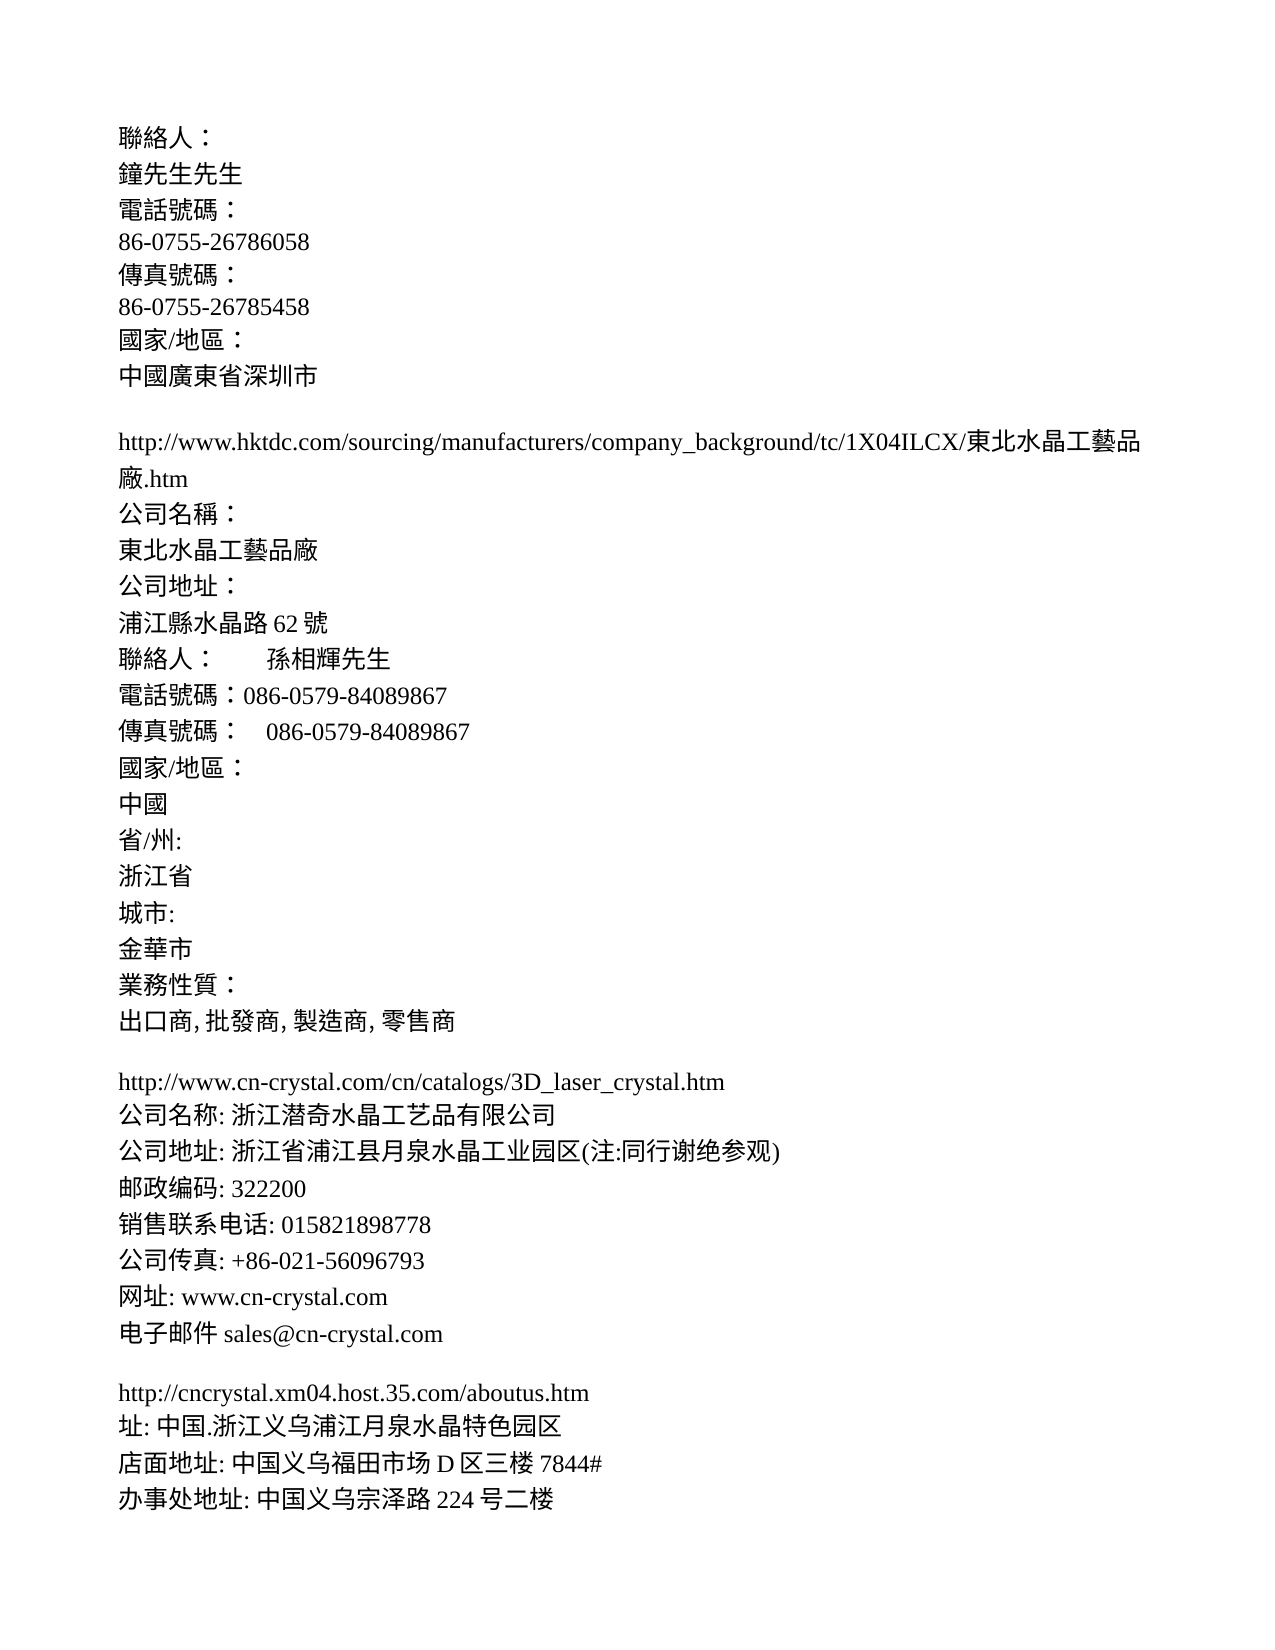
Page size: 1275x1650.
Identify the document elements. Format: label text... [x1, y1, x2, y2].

text 中國廣東省深圳市 [118, 357, 1157, 393]
text 電話號碼：086-0579-84089867 [118, 676, 1157, 712]
text 浦江縣水晶路62號 [118, 603, 1157, 639]
text 网址: www.cn-crystal.com [118, 1277, 1157, 1313]
text http://cncrystal.xm04.host.35.com/aboutus.htm [118, 1378, 1157, 1407]
text 公司名稱： [118, 494, 1157, 531]
text 中國 [118, 784, 1157, 821]
text 邮政编码: 322200 [118, 1168, 1157, 1204]
text 聯絡人： [118, 118, 1157, 154]
text 公司传真: +86-021-56096793 [118, 1241, 1157, 1277]
text 86-0755-26785458 [118, 292, 1157, 321]
text 鐘先生先生 [118, 154, 1157, 191]
text 店面地址: 中国义乌福田市场D区三楼7844# [118, 1443, 1157, 1479]
text 办事处地址: 中国义乌宗泽路224号二楼 [118, 1479, 1157, 1516]
text 省/州: [118, 821, 1157, 857]
text 公司地址： [118, 567, 1157, 603]
text 出口商‚ 批發商‚ 製造商‚ 零售商 [118, 1002, 1157, 1038]
text 公司地址: 浙江省浦江县月泉水晶工业园区(注:同行谢绝参观) [118, 1132, 1157, 1168]
text 傳真號碼： 086-0579-84089867 [118, 712, 1157, 748]
text 城市: [118, 893, 1157, 929]
text 電話號碼： [118, 191, 1157, 227]
text 销售联系电话: 015821898778 [118, 1204, 1157, 1241]
text http://www.hktdc.com/sourcing/manufacturers/company_background/tc/1X04ILCX/東北水晶工藝品廠.htm [118, 422, 1157, 494]
text 电子邮件 sales@cn-crystal.com [118, 1313, 1157, 1349]
text 聯絡人： 孫相輝先生 [118, 639, 1157, 676]
text 傳真號碼： [118, 256, 1157, 292]
text 東北水晶工藝品廠 [118, 531, 1157, 567]
text 公司名称: 浙江潜奇水晶工艺品有限公司 [118, 1096, 1157, 1132]
text 國家/地區： [118, 321, 1157, 357]
text 業務性質： [118, 966, 1157, 1002]
text 址: 中国.浙江义乌浦江月泉水晶特色园区 [118, 1407, 1157, 1443]
text 國家/地區： [118, 748, 1157, 784]
text 金華市 [118, 929, 1157, 966]
text 浙江省 [118, 857, 1157, 893]
text http://www.cn-crystal.com/cn/catalogs/3D_laser_crystal.htm [118, 1067, 1157, 1096]
text 86-0755-26786058 [118, 227, 1157, 256]
